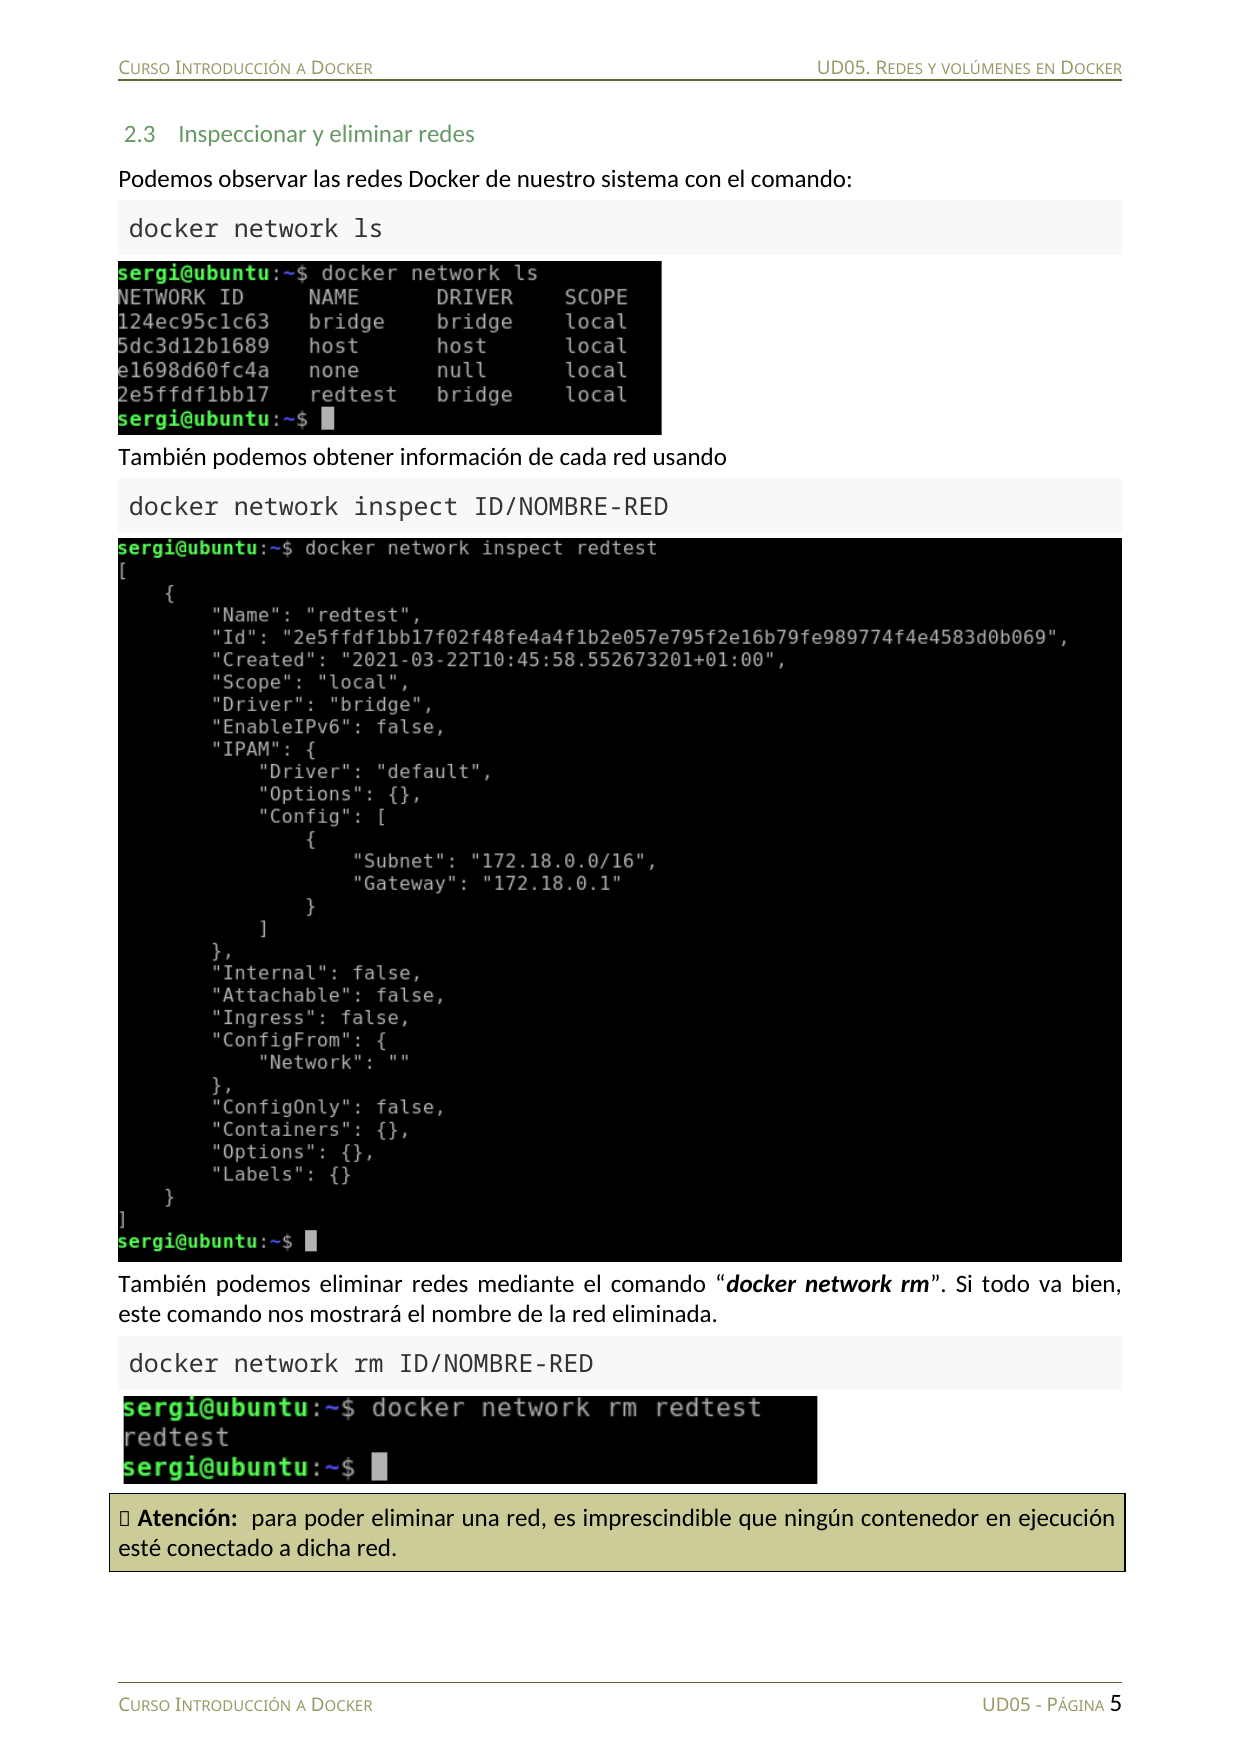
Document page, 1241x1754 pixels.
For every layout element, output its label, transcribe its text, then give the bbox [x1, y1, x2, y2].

picture [118, 261, 662, 435]
text También podemos eliminar redes mediante el comando “docker network rm”. Si todo va bien, este comando nos mostrará el nombre de la red eliminada. [118, 1268, 1122, 1329]
text También podemos obtener información de cada red usando [118, 441, 1122, 471]
picture [118, 538, 1122, 1262]
text Podemos observar las redes Docker de nuestro sistema con el comando: [118, 163, 1122, 194]
table_header docker network inspect ID/NOMBRE-RED [118, 478, 1122, 533]
table_header docker network rm ID/NOMBRE-RED [118, 1336, 1122, 1390]
subtitle Inspeccionar y eliminar redes [118, 118, 1122, 148]
text ❕ Atención: para poder eliminar una red, es imprescindible que ningún contenedor en ejecución esté conectado a dicha red. [110, 1494, 1124, 1571]
picture [123, 1396, 818, 1484]
table_header docker network ls [118, 200, 1122, 255]
